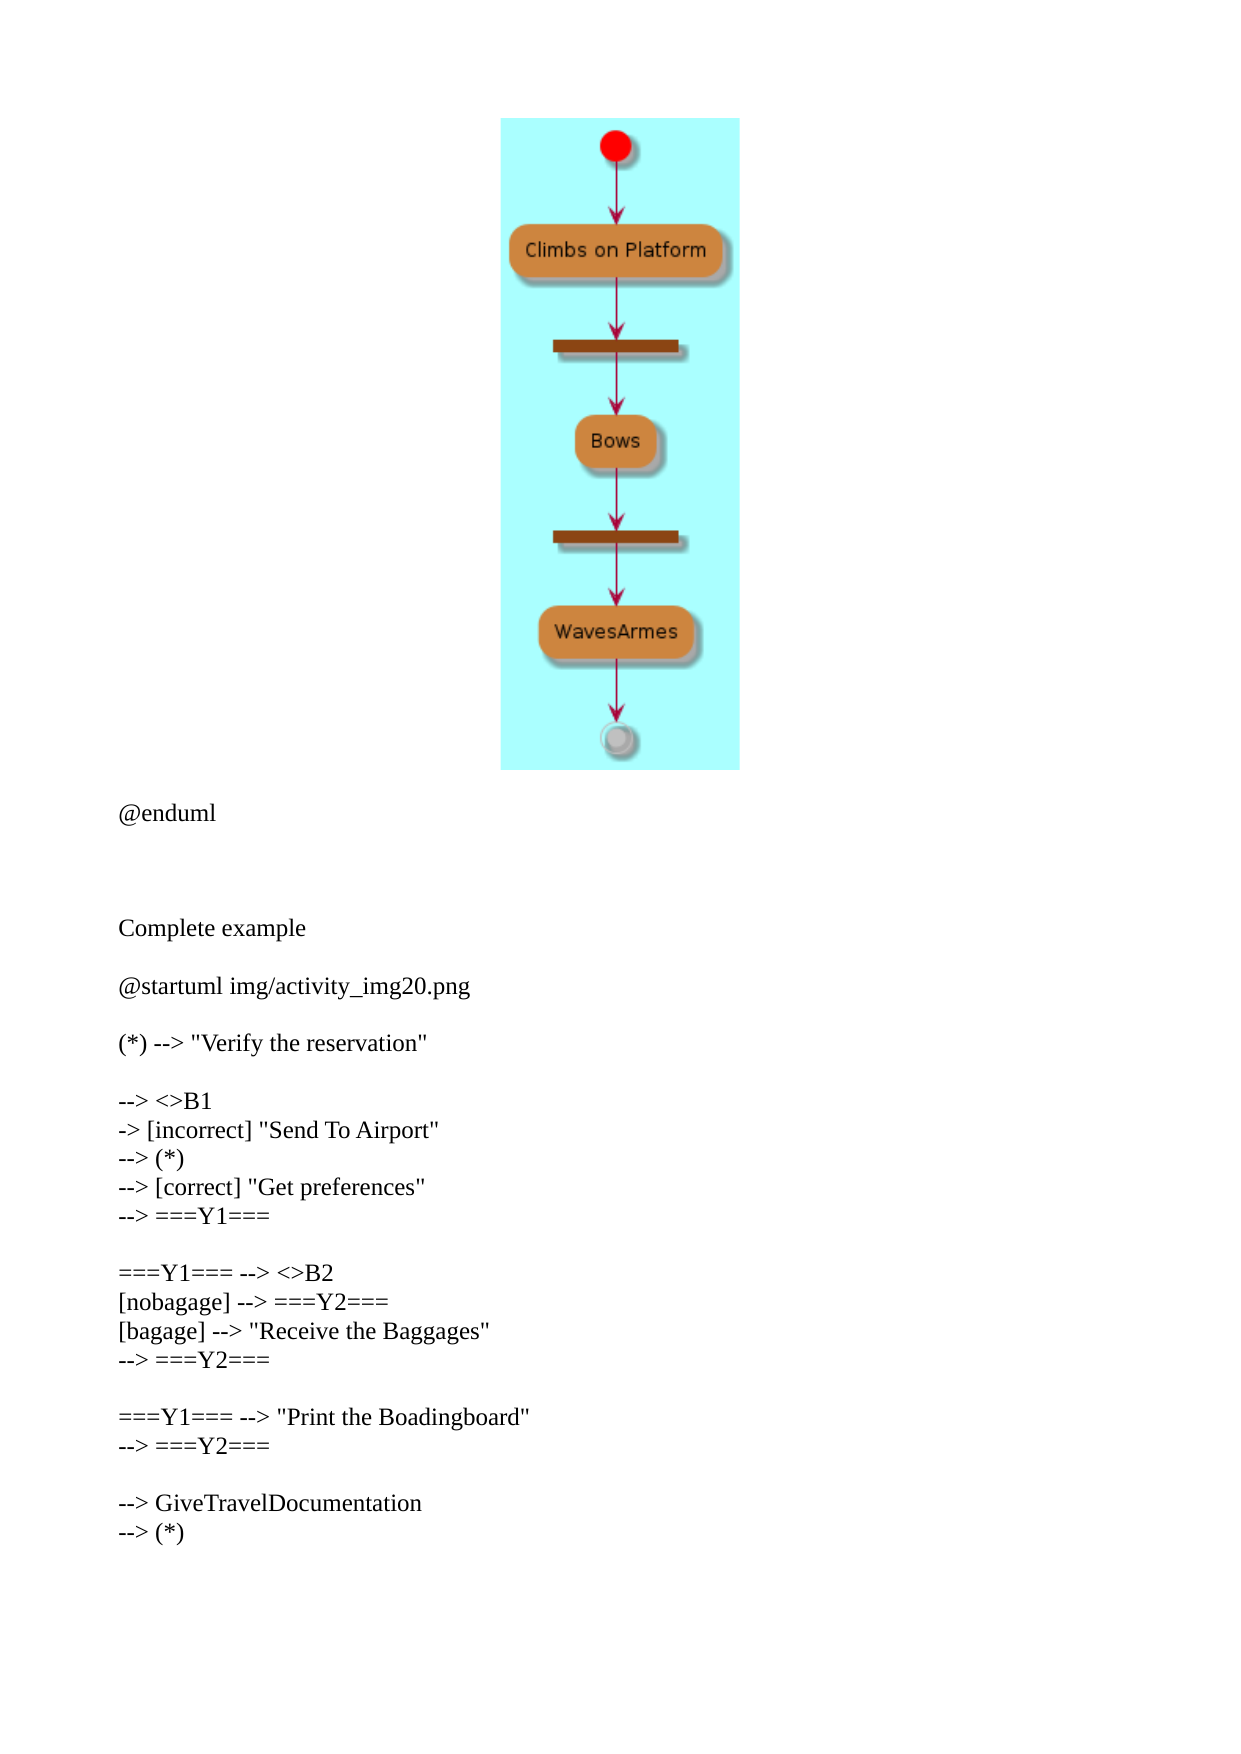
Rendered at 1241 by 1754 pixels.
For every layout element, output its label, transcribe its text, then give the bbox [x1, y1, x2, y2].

text --> (*) [118, 1143, 1122, 1172]
text --> GiveTravelDocumentation [118, 1488, 1122, 1517]
text ===Y1=== --> <>B2 [118, 1258, 1122, 1287]
text --> [correct] "Get preferences" [118, 1172, 1122, 1201]
text ===Y1=== --> "Print the Boadingboard" [118, 1402, 1122, 1431]
text [nobagage] --> ===Y2=== [118, 1287, 1122, 1316]
text @startuml img/activity_img20.png [118, 971, 1122, 1000]
text --> ===Y2=== [118, 1345, 1122, 1373]
text --> ===Y2=== [118, 1431, 1122, 1460]
text --> <>B1 [118, 1086, 1122, 1115]
picture [500, 118, 740, 770]
text -> [incorrect] "Send To Airport" [118, 1115, 1122, 1143]
text @enduml [118, 798, 1122, 827]
text --> ===Y1=== [118, 1201, 1122, 1230]
text Complete example [118, 913, 1122, 942]
text (*) --> "Verify the reservation" [118, 1028, 1122, 1057]
text [bagage] --> "Receive the Baggages" [118, 1316, 1122, 1345]
text --> (*) [118, 1517, 1122, 1546]
